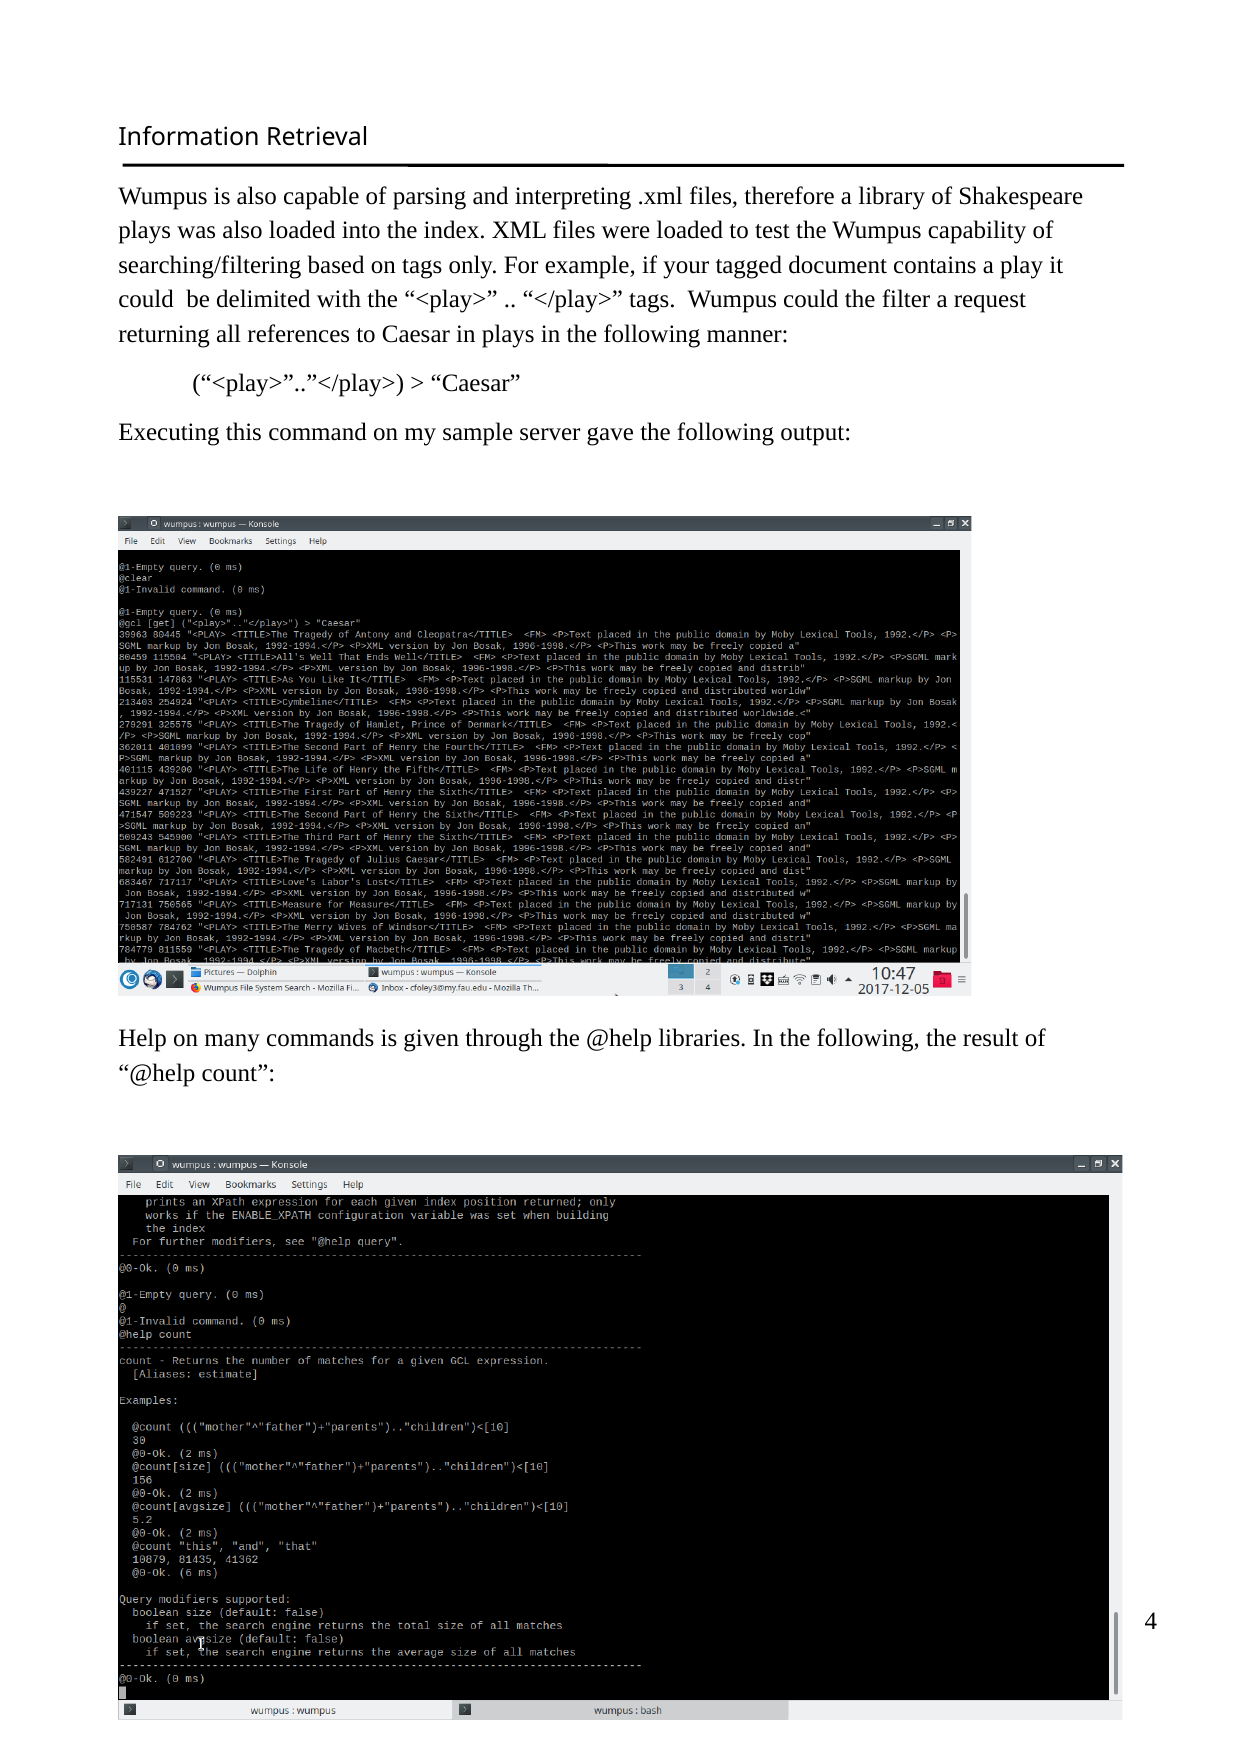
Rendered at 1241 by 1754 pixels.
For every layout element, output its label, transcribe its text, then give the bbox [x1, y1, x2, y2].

picture [118, 1155, 1123, 1720]
text (“<play>”..”</play>) > “Caesar” [118, 368, 1122, 397]
text Help on many commands is given through the @help libraries. In the following, the result of “@help count”: [118, 521, 1122, 1086]
text Wumpus is also capable of parsing and interpreting .xml files, therefore a library of Shakespeare plays was also loaded into the index. XML files were loaded to test the Wumpus capability of searching/filtering based on tags only. For example, if your tagged document contains a play it could be delimited with the “<play>” .. “</play>” tags. Wumpus could the filter a request returning all references to Caesar in plays in the following manner: [118, 181, 1122, 348]
picture [118, 516, 972, 996]
text Executing this command on my sample server gave the following output: [118, 417, 1122, 446]
